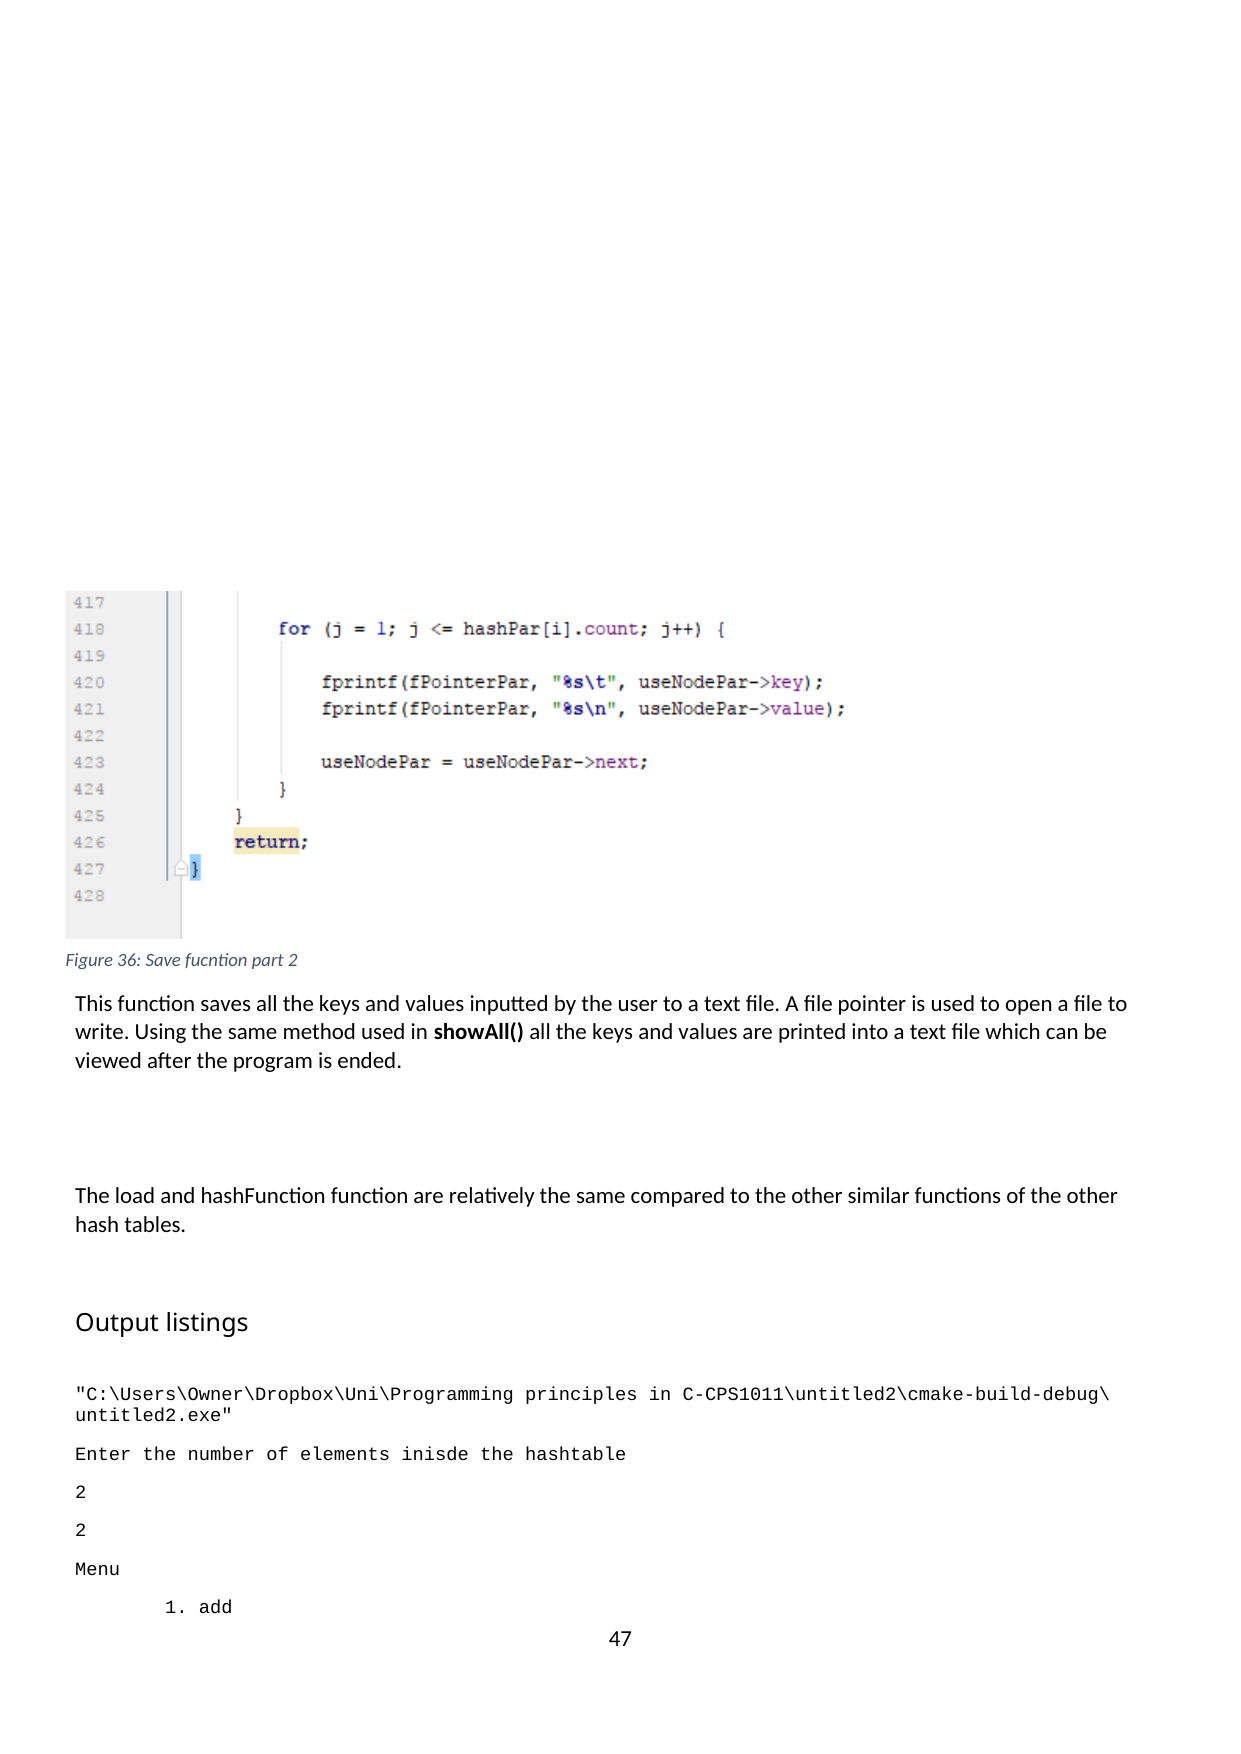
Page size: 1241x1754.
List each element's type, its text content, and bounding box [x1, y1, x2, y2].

text Enter the number of elements inisde the hashtable [75, 1444, 1165, 1466]
text Figure 36: Save fucntion part 2 [65, 948, 951, 971]
text This function saves all the keys and values inputted by the user to a text file. A file pointer is used to open a file to write. Using the same method used in showAll() all the keys and values are printed into a text file which can be viewed after the program is ended. [75, 989, 1165, 1074]
text 2 [75, 1521, 1165, 1542]
text Menu [75, 1559, 1165, 1581]
text 2 [75, 1483, 1165, 1504]
text "C:\Users\Owner\Dropbox\Uni\Programming principles in C-CPS1011\untitled2\cmake-build-debug\untitled2.exe" [75, 1384, 1165, 1427]
subtitle Output listings [75, 1304, 1165, 1339]
text 1. add [75, 1598, 1165, 1619]
text The load and hashFunction function are relatively the same compared to the other similar functions of the other hash tables. [75, 1181, 1165, 1238]
